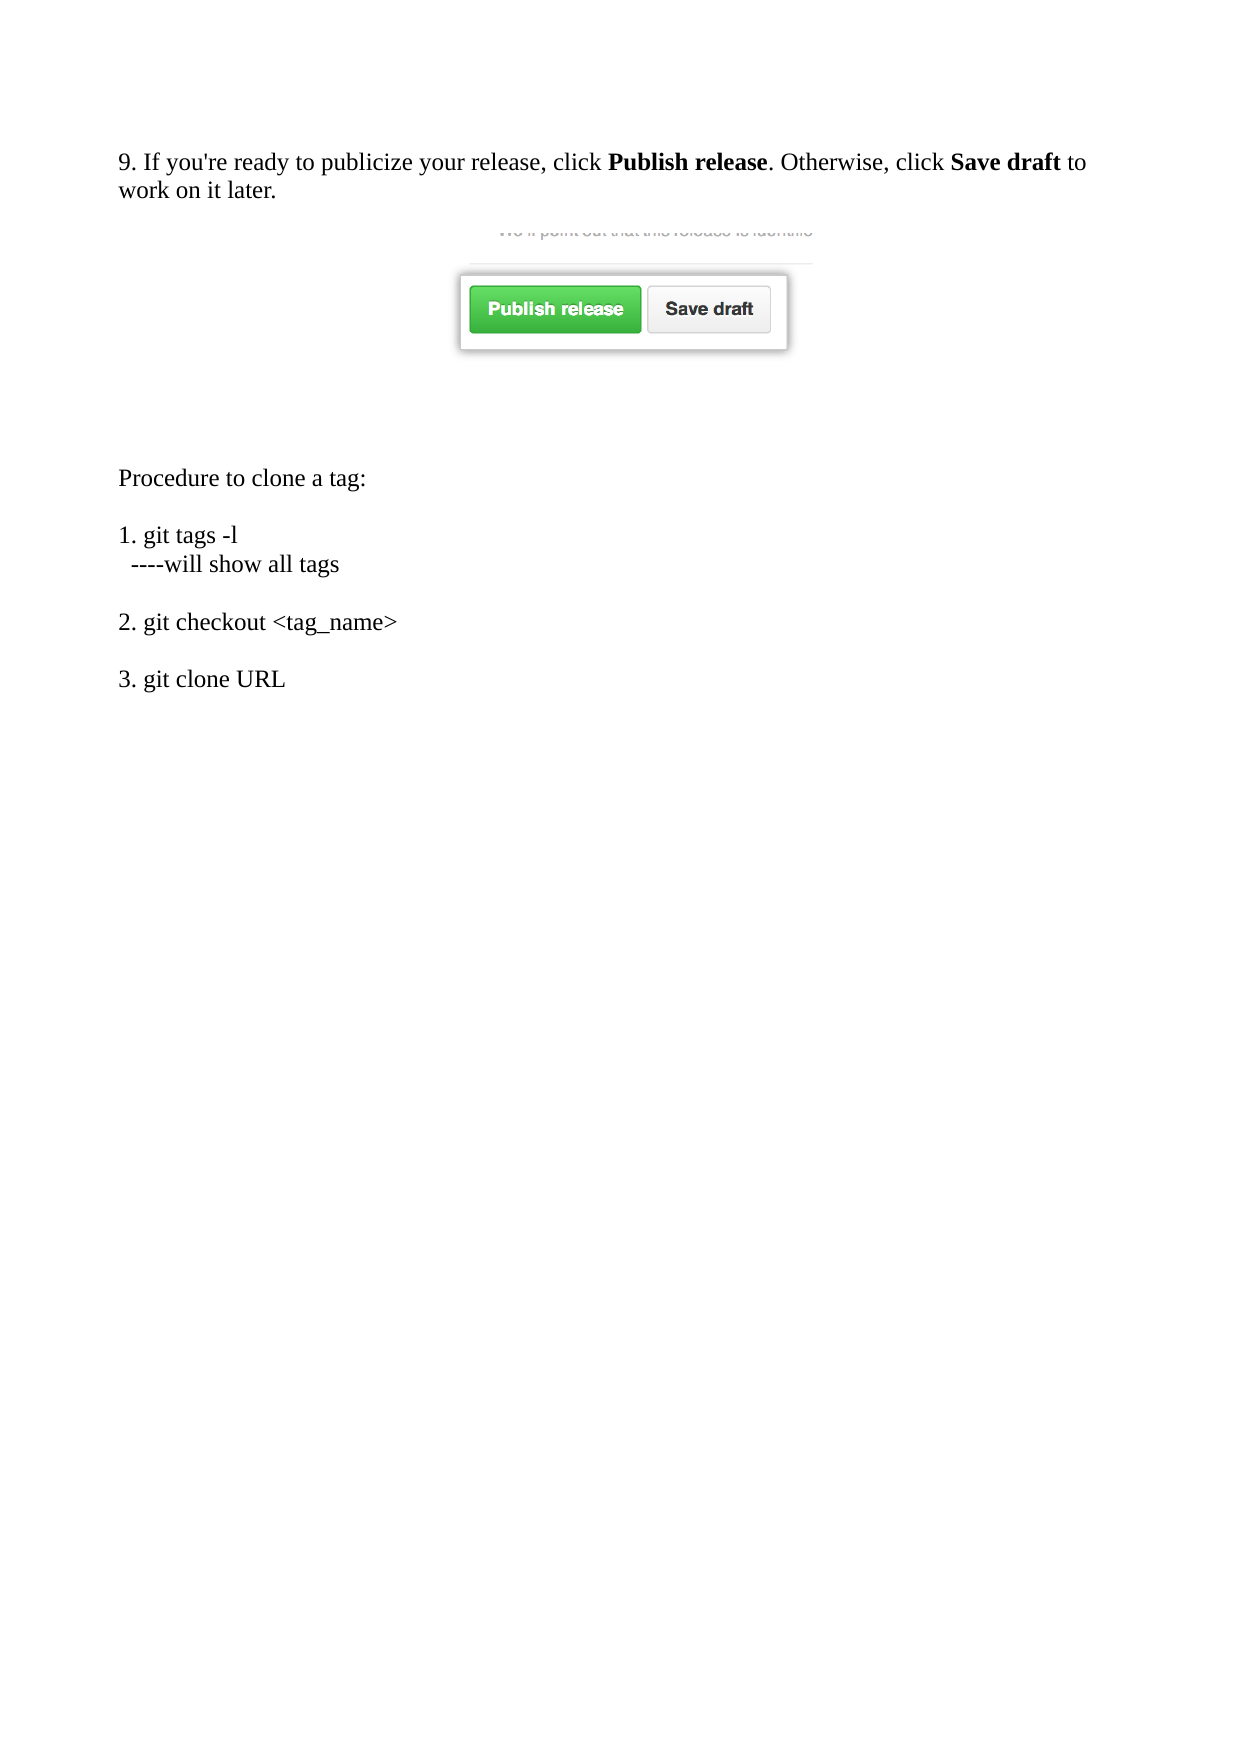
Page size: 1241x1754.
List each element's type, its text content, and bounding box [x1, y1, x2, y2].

text 1. git tags -l [118, 521, 1122, 549]
text 3. git clone URL [118, 664, 1122, 693]
text ----will show all tags [118, 549, 1122, 578]
picture [427, 233, 813, 370]
text 2. git checkout <tag_name> [118, 607, 1122, 636]
text Procedure to clone a tag: [118, 463, 1122, 492]
text 9. If you're ready to publicize your release, click Publish release. Otherwise, click Save draft to work on it later. [118, 147, 1122, 204]
